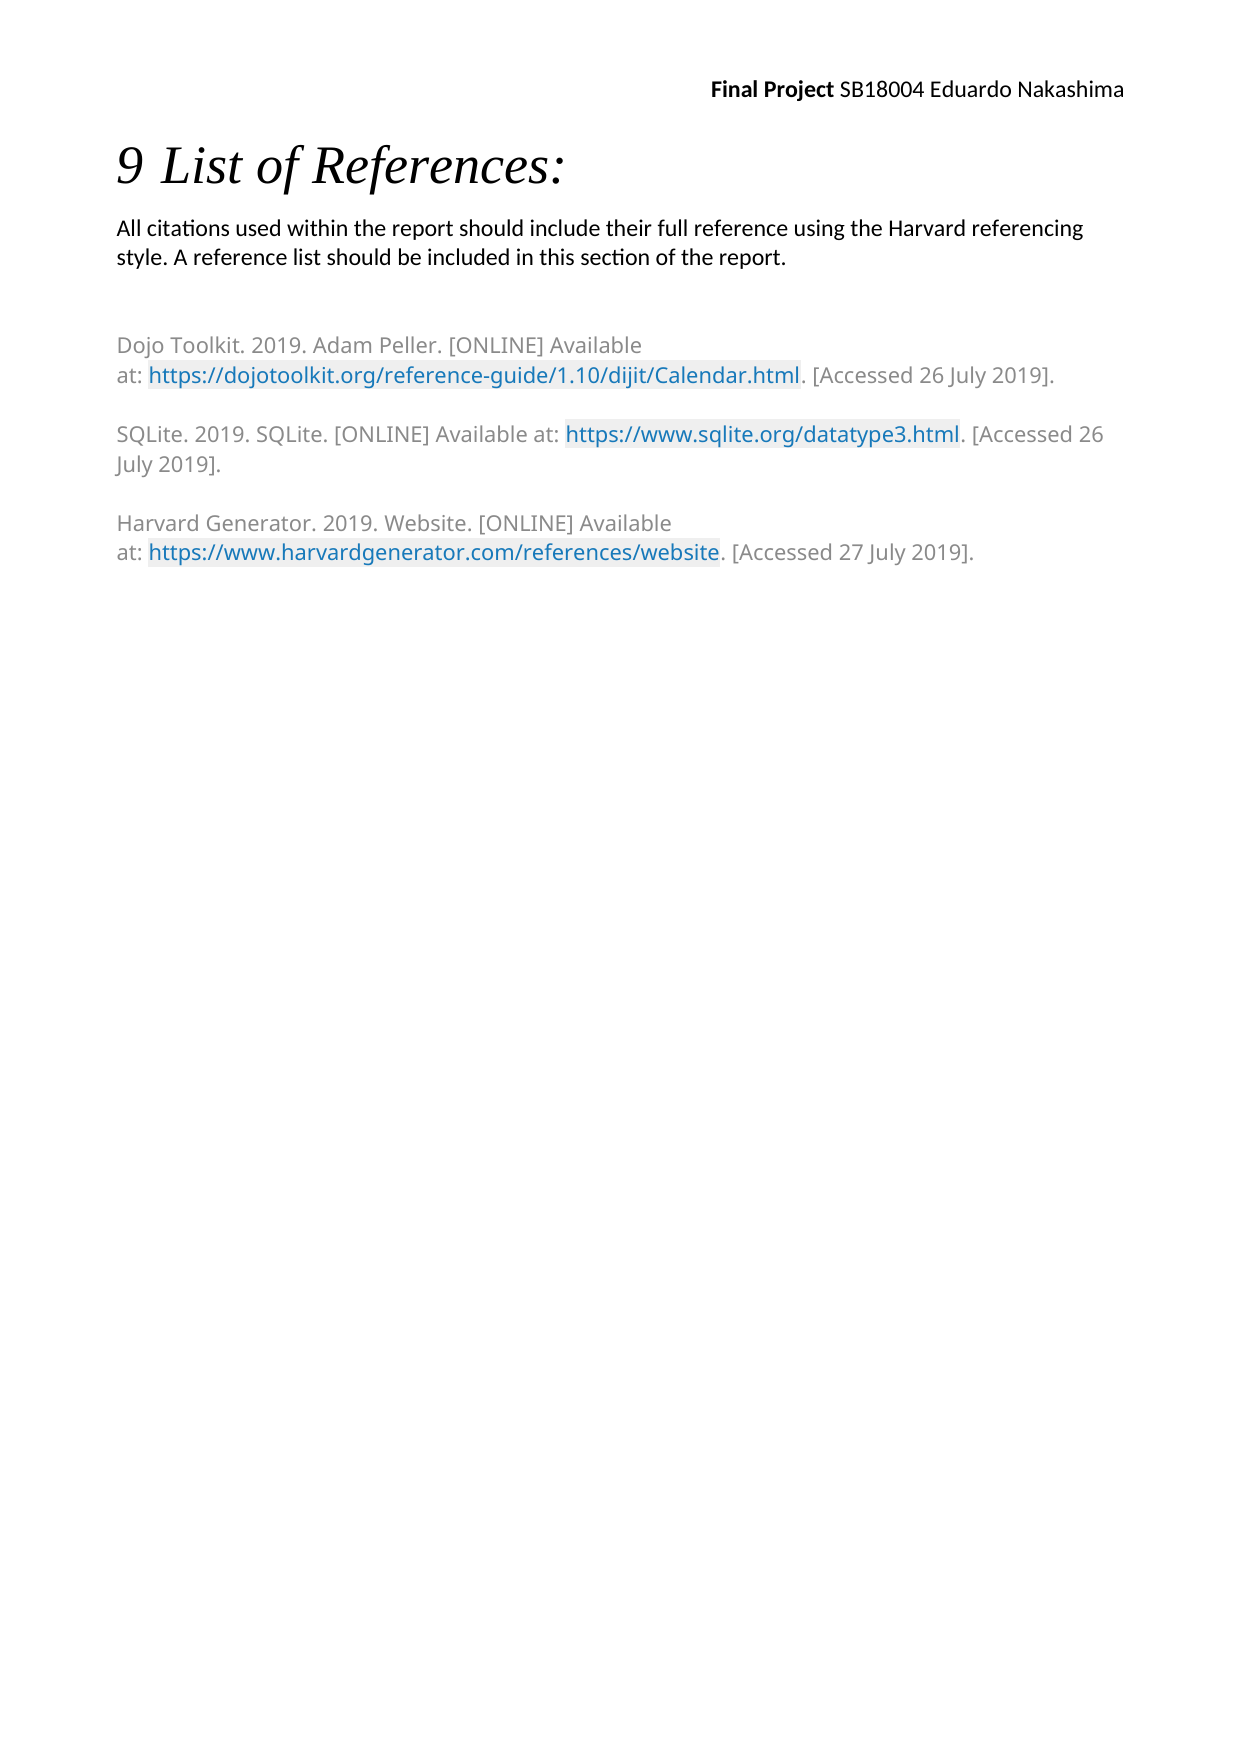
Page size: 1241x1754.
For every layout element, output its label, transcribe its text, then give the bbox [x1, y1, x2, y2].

text SQLite. 2019. SQLite. [ONLINE] Available at: https://www.sqlite.org/datatype3.html. [Accessed 26 July 2019]. [116, 419, 1124, 478]
subtitle List of References: [116, 133, 1124, 195]
text All citations used within the report should include their full reference using the Harvard referencing style. A reference list should be included in this section of the report. [116, 213, 1124, 271]
text Harvard Generator. 2019. Website. [ONLINE] Available at: https://www.harvardgenerator.com/references/website. [Accessed 27 July 2019]. [116, 508, 1124, 567]
text Dojo Toolkit. 2019. Adam Peller. [ONLINE] Available at: https://dojotoolkit.org/reference-guide/1.10/dijit/Calendar.html. [Accessed 26 July 2019]. [116, 330, 1124, 389]
